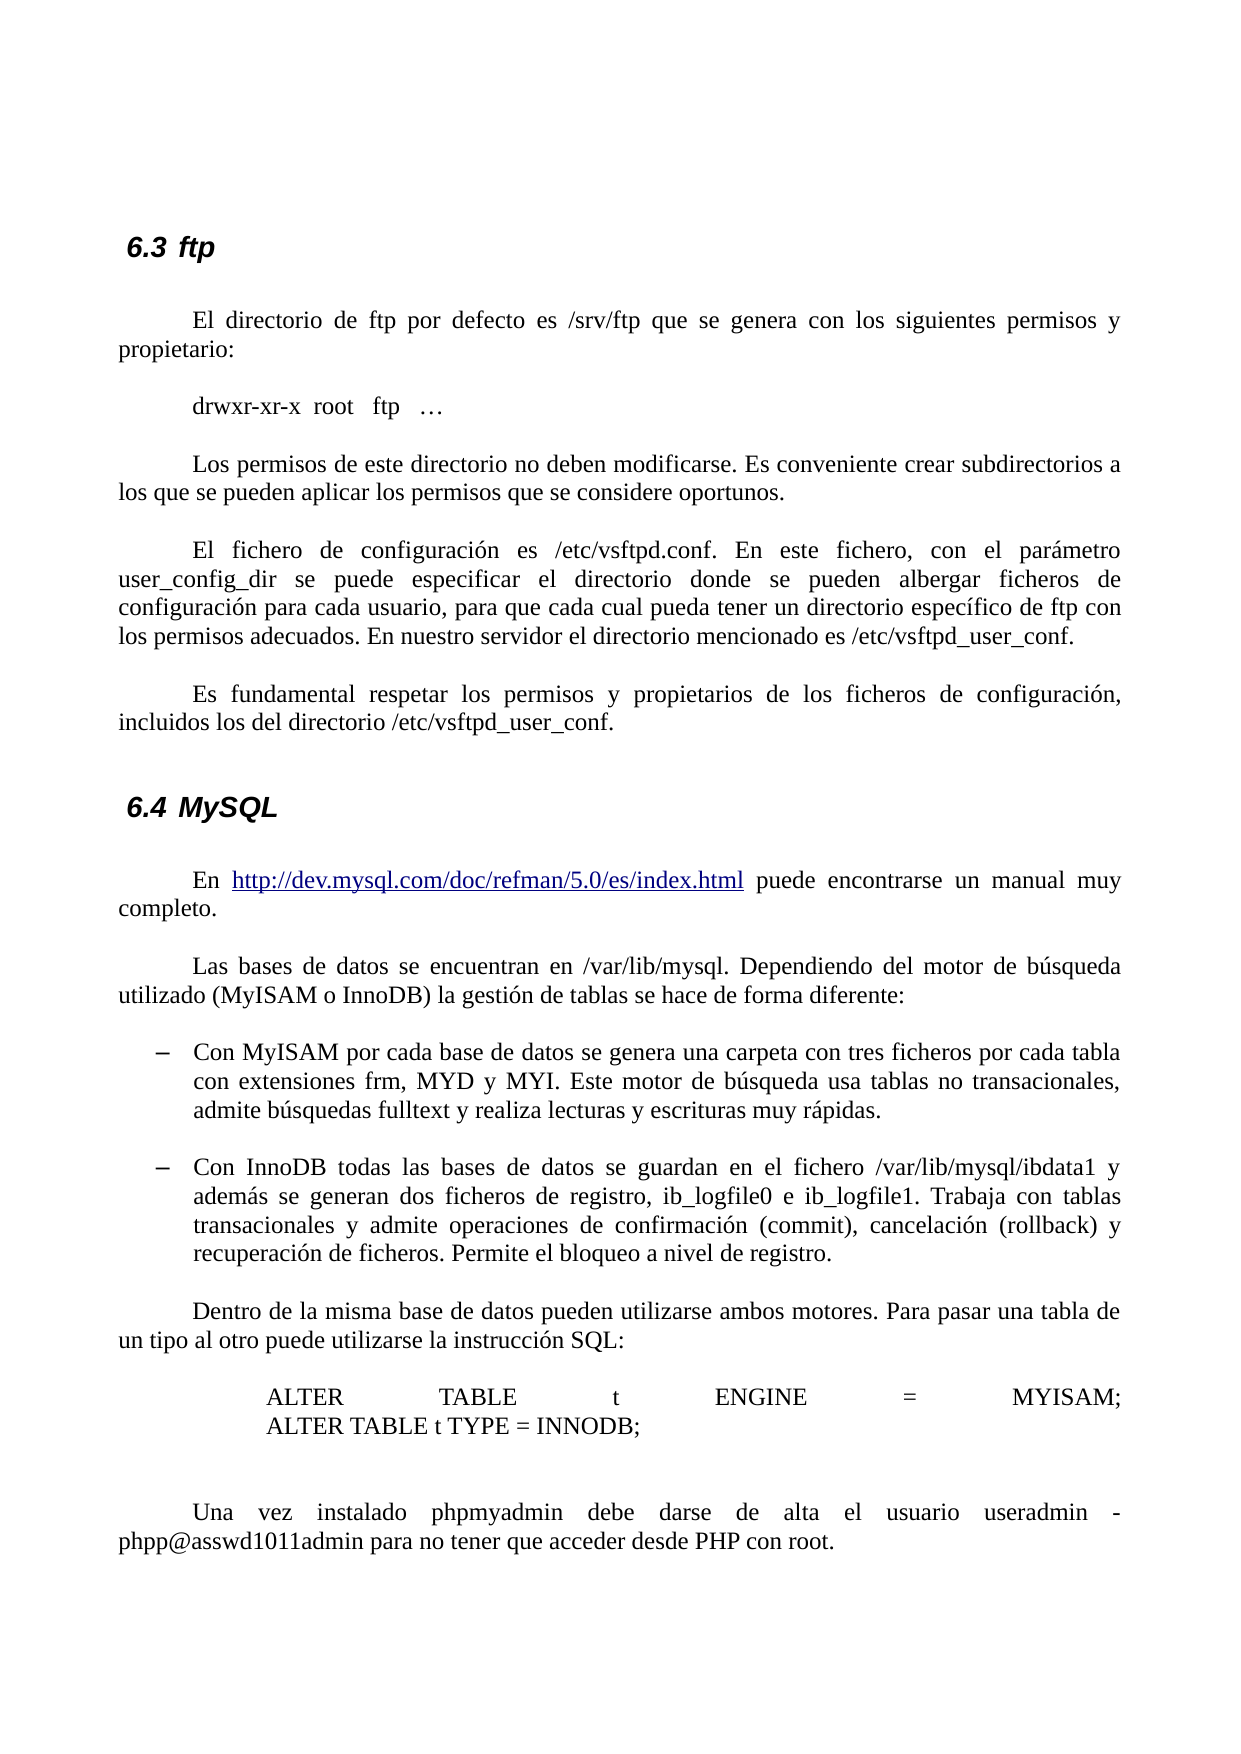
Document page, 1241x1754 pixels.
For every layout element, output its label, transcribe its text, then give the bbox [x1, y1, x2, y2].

subtitle ftp [118, 230, 1122, 264]
text Las bases de datos se encuentran en /var/lib/mysql. Dependiendo del motor de búsqueda utilizado (MyISAM o InnoDB) la gestión de tablas se hace de forma diferente: [118, 951, 1122, 1008]
text Es fundamental respetar los permisos y propietarios de los ficheros de configuración, incluidos los del directorio /etc/vsftpd_user_conf. [118, 679, 1122, 736]
text En http://dev.mysql.com/doc/refman/5.0/es/index.html puede encontrarse un manual muy completo. [118, 865, 1122, 922]
text Los permisos de este directorio no deben modificarse. Es conveniente crear subdirectorios a los que se pueden aplicar los permisos que se considere oportunos. [118, 449, 1122, 506]
list Con MyISAM por cada base de datos se genera una carpeta con tres ficheros por cada tabla con extensiones frm, MYD y MYI. Este motor de búsqueda usa tablas no transacionales, admite búsquedas fulltext y realiza lecturas y escrituras muy rápidas. [156, 1037, 1122, 1123]
text ALTER TABLE t ENGINE = MYISAM; ALTER TABLE t TYPE = INNODB; [118, 1382, 1122, 1440]
text drwxr-xr-x root ftp … [118, 391, 1122, 420]
text El fichero de configuración es /etc/vsftpd.conf. En este fichero, con el parámetro user_config_dir se puede especificar el directorio donde se pueden albergar ficheros de configuración para cada usuario, para que cada cual pueda tener un directorio específico de ftp con los permisos adecuados. En nuestro servidor el directorio mencionado es /etc/vsftpd_user_conf. [118, 535, 1122, 650]
text El directorio de ftp por defecto es /srv/ftp que se genera con los siguientes permisos y propietario: [118, 305, 1122, 362]
subtitle MySQL [118, 790, 1122, 823]
text Una vez instalado phpmyadmin debe darse de alta el usuario useradmin - phpp@asswd1011admin para no tener que acceder desde PHP con root. [118, 1497, 1122, 1555]
text Dentro de la misma base de datos pueden utilizarse ambos motores. Para pasar una tabla de un tipo al otro puede utilizarse la instrucción SQL: [118, 1296, 1122, 1353]
list Con InnoDB todas las bases de datos se guardan en el fichero /var/lib/mysql/ibdata1 y además se generan dos ficheros de registro, ib_logfile0 e ib_logfile1. Trabaja con tablas transacionales y admite operaciones de confirmación (commit), cancelación (rollback) y recuperación de ficheros. Permite el bloqueo a nivel de registro. [156, 1152, 1122, 1267]
